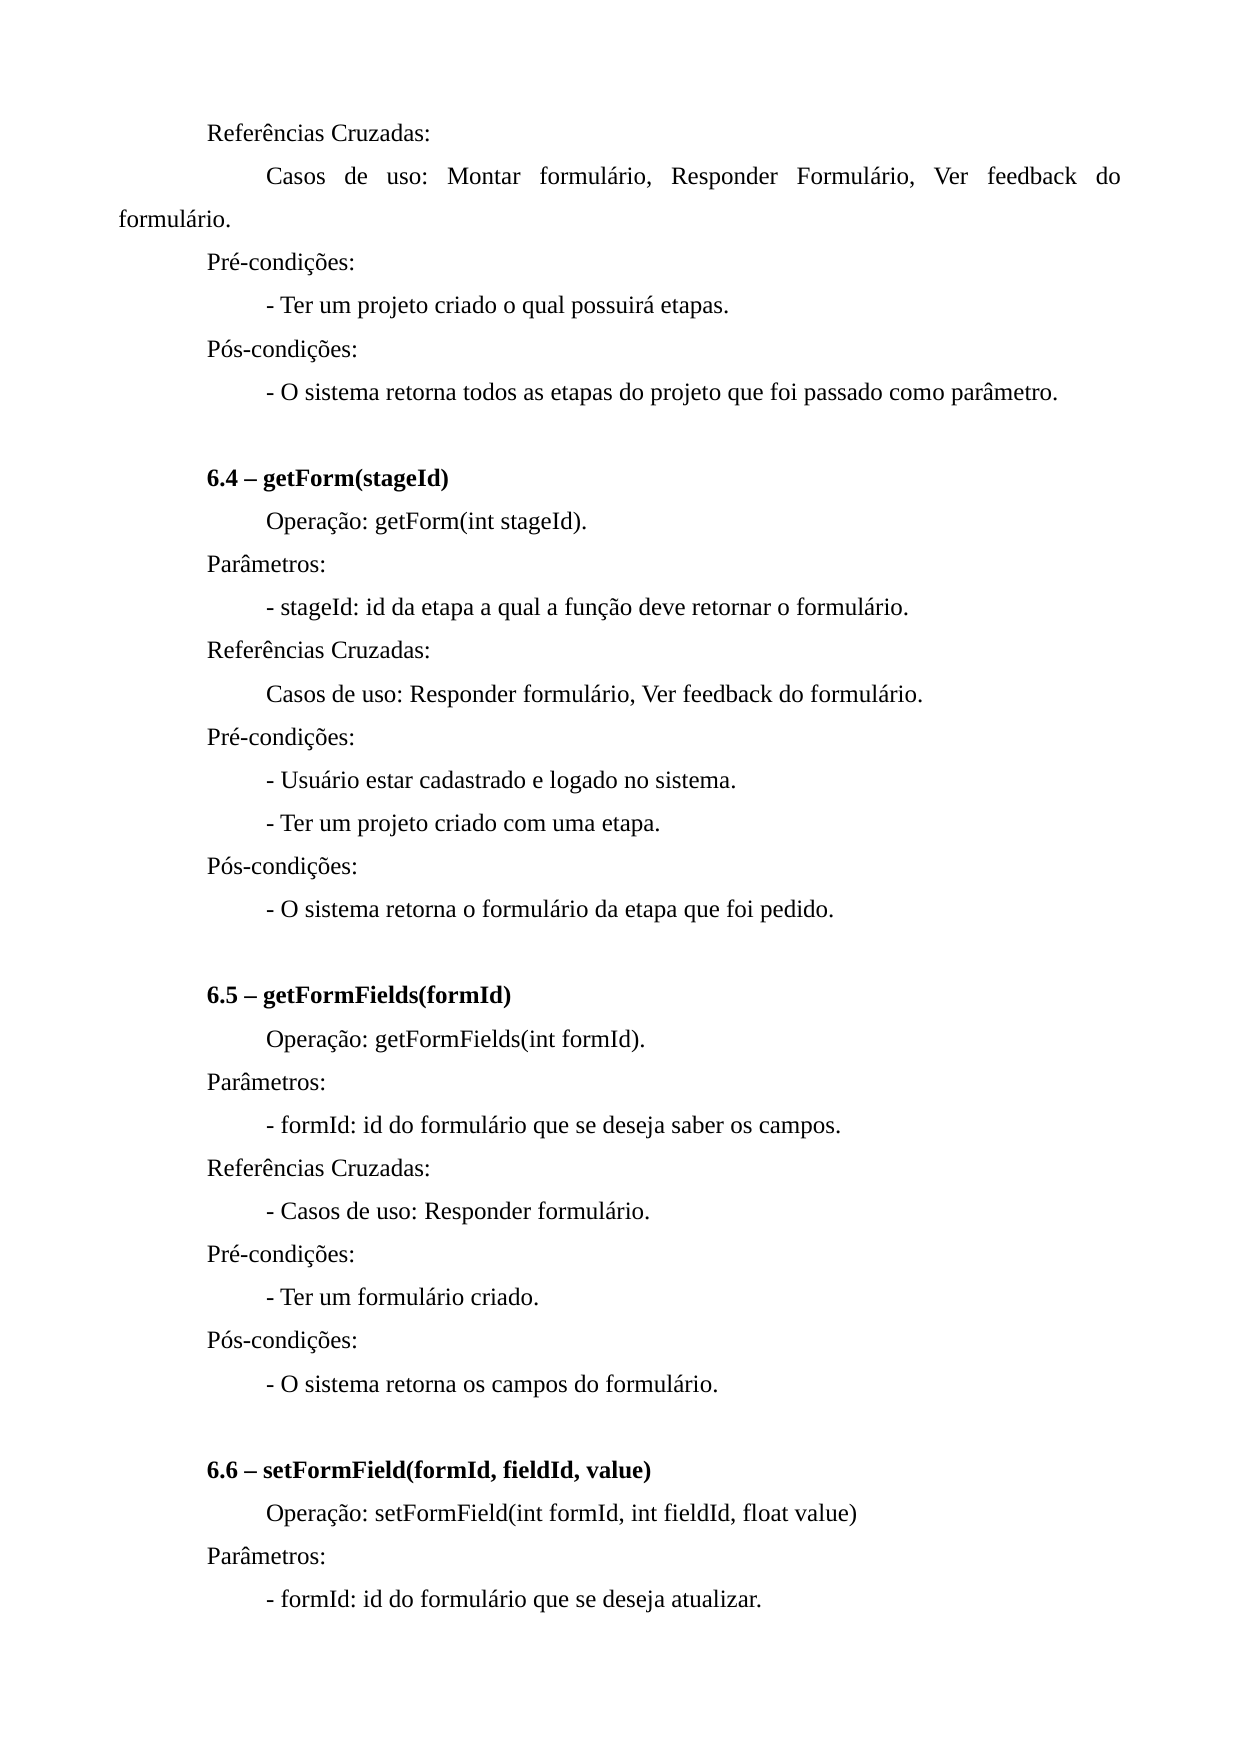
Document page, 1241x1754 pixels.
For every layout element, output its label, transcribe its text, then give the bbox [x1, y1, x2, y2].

list - Casos de uso: Responder formulário. [118, 1196, 1122, 1225]
list - Ter um projeto criado com uma etapa. [118, 808, 1122, 837]
list Pré-condições: [118, 1239, 1122, 1268]
list Pós-condições: [118, 334, 1122, 362]
list Operação: getForm(int stageId). [118, 506, 1122, 535]
list - formId: id do formulário que se deseja saber os campos. [118, 1110, 1122, 1139]
list Parâmetros: [118, 1067, 1122, 1096]
list - Ter um formulário criado. [118, 1282, 1122, 1311]
list Casos de uso: Responder formulário, Ver feedback do formulário. [118, 679, 1122, 707]
list Referências Cruzadas: [118, 1153, 1122, 1182]
list Pré-condições: [118, 722, 1122, 751]
list - Ter um projeto criado o qual possuirá etapas. [118, 291, 1122, 319]
list - O sistema retorna todos as etapas do projeto que foi passado como parâmetro. [118, 377, 1122, 406]
list 6.5 – getFormFields(formId) [118, 981, 1122, 1009]
list Parâmetros: [118, 1541, 1122, 1570]
list - stageId: id da etapa a qual a função deve retornar o formulário. [118, 592, 1122, 621]
list Pós-condições: [118, 1326, 1122, 1354]
list Referências Cruzadas: [118, 636, 1122, 664]
list Referências Cruzadas: [118, 118, 1122, 147]
list Pré-condições: [118, 247, 1122, 276]
list 6.6 – setFormField(formId, fieldId, value) [118, 1455, 1122, 1484]
list Operação: setFormField(int formId, int fieldId, float value) [118, 1498, 1122, 1527]
list Parâmetros: [118, 549, 1122, 578]
list - O sistema retorna os campos do formulário. [118, 1369, 1122, 1397]
list 6.4 – getForm(stageId) [118, 463, 1122, 492]
list - O sistema retorna o formulário da etapa que foi pedido. [118, 894, 1122, 923]
list - formId: id do formulário que se deseja atualizar. [118, 1584, 1122, 1613]
list Pós-condições: [118, 851, 1122, 880]
list - Usuário estar cadastrado e logado no sistema. [118, 765, 1122, 794]
list Casos de uso: Montar formulário, Responder Formulário, Ver feedback do formulário. [118, 161, 1122, 233]
list Operação: getFormFields(int formId). [118, 1024, 1122, 1052]
